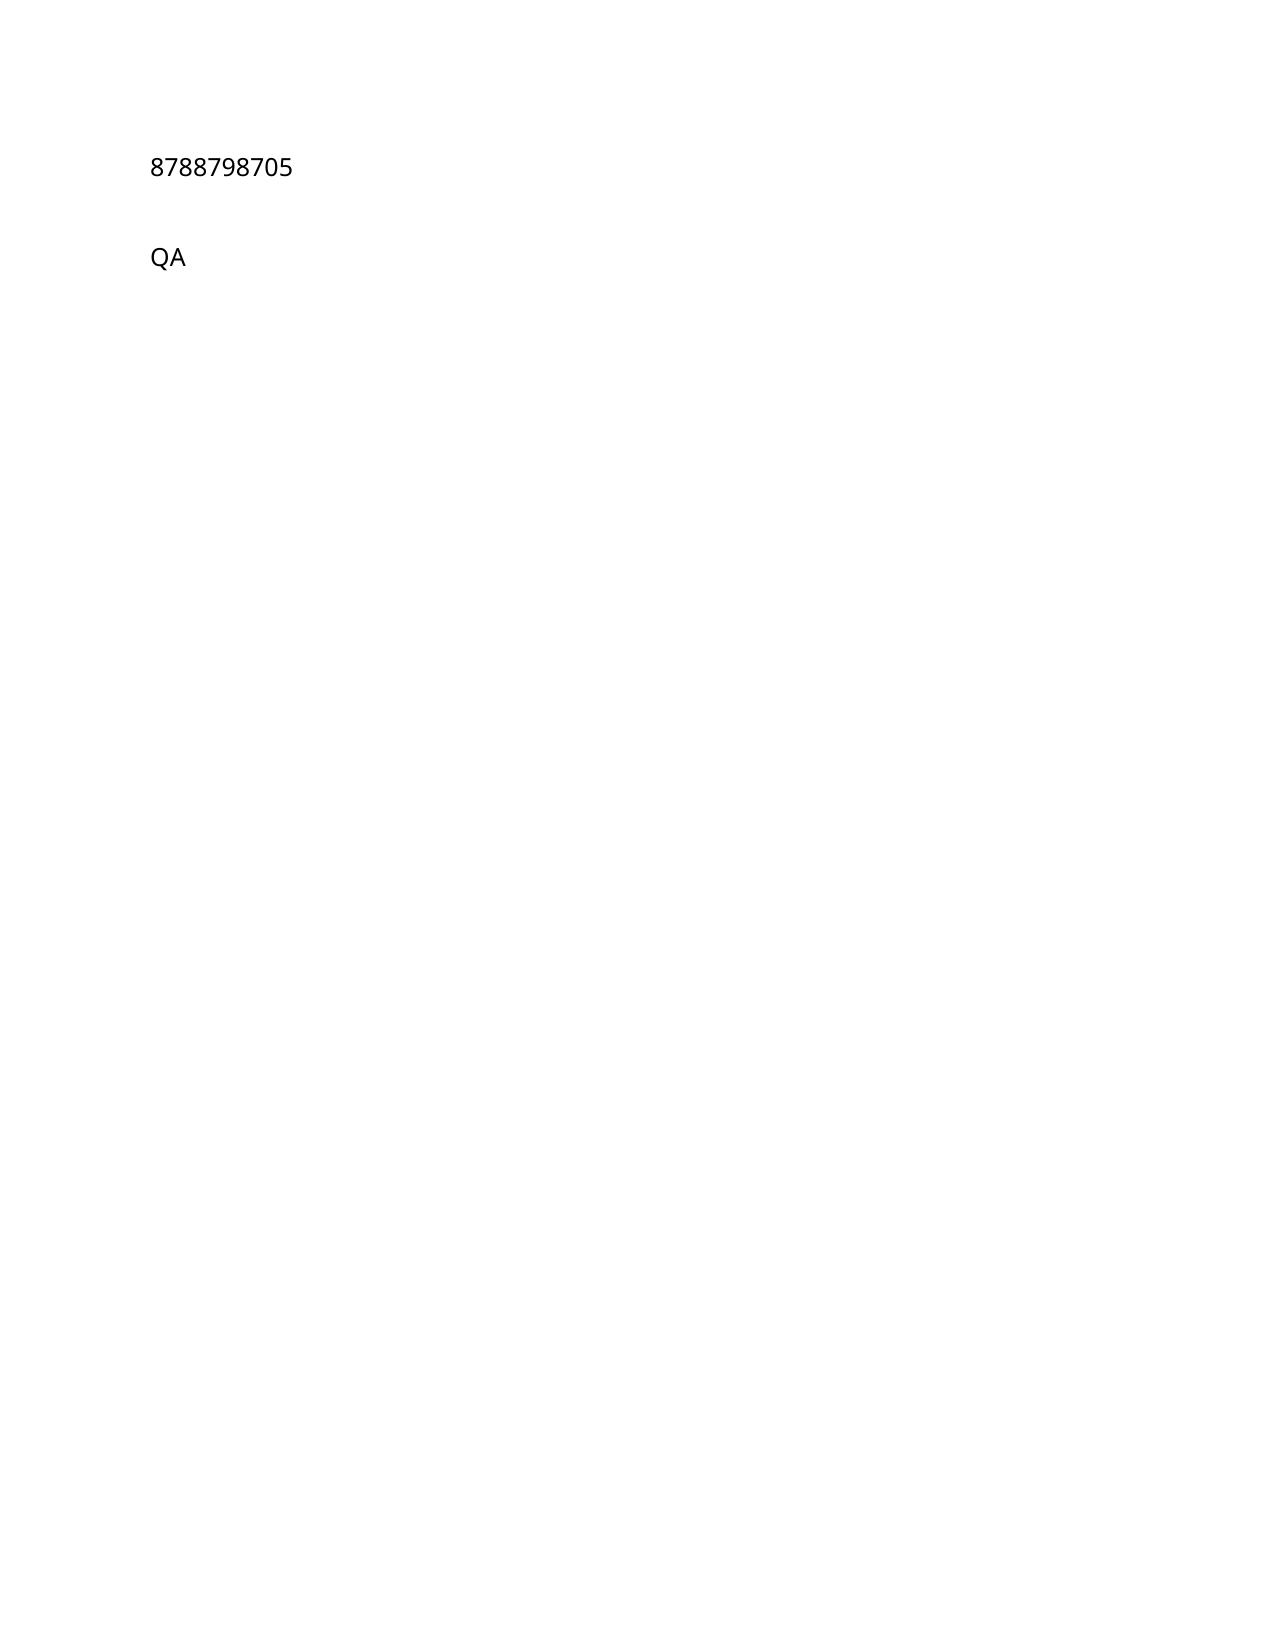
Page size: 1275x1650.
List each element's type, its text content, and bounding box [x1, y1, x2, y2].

text 8788798705 [150, 150, 1125, 184]
text QA [150, 239, 1125, 273]
